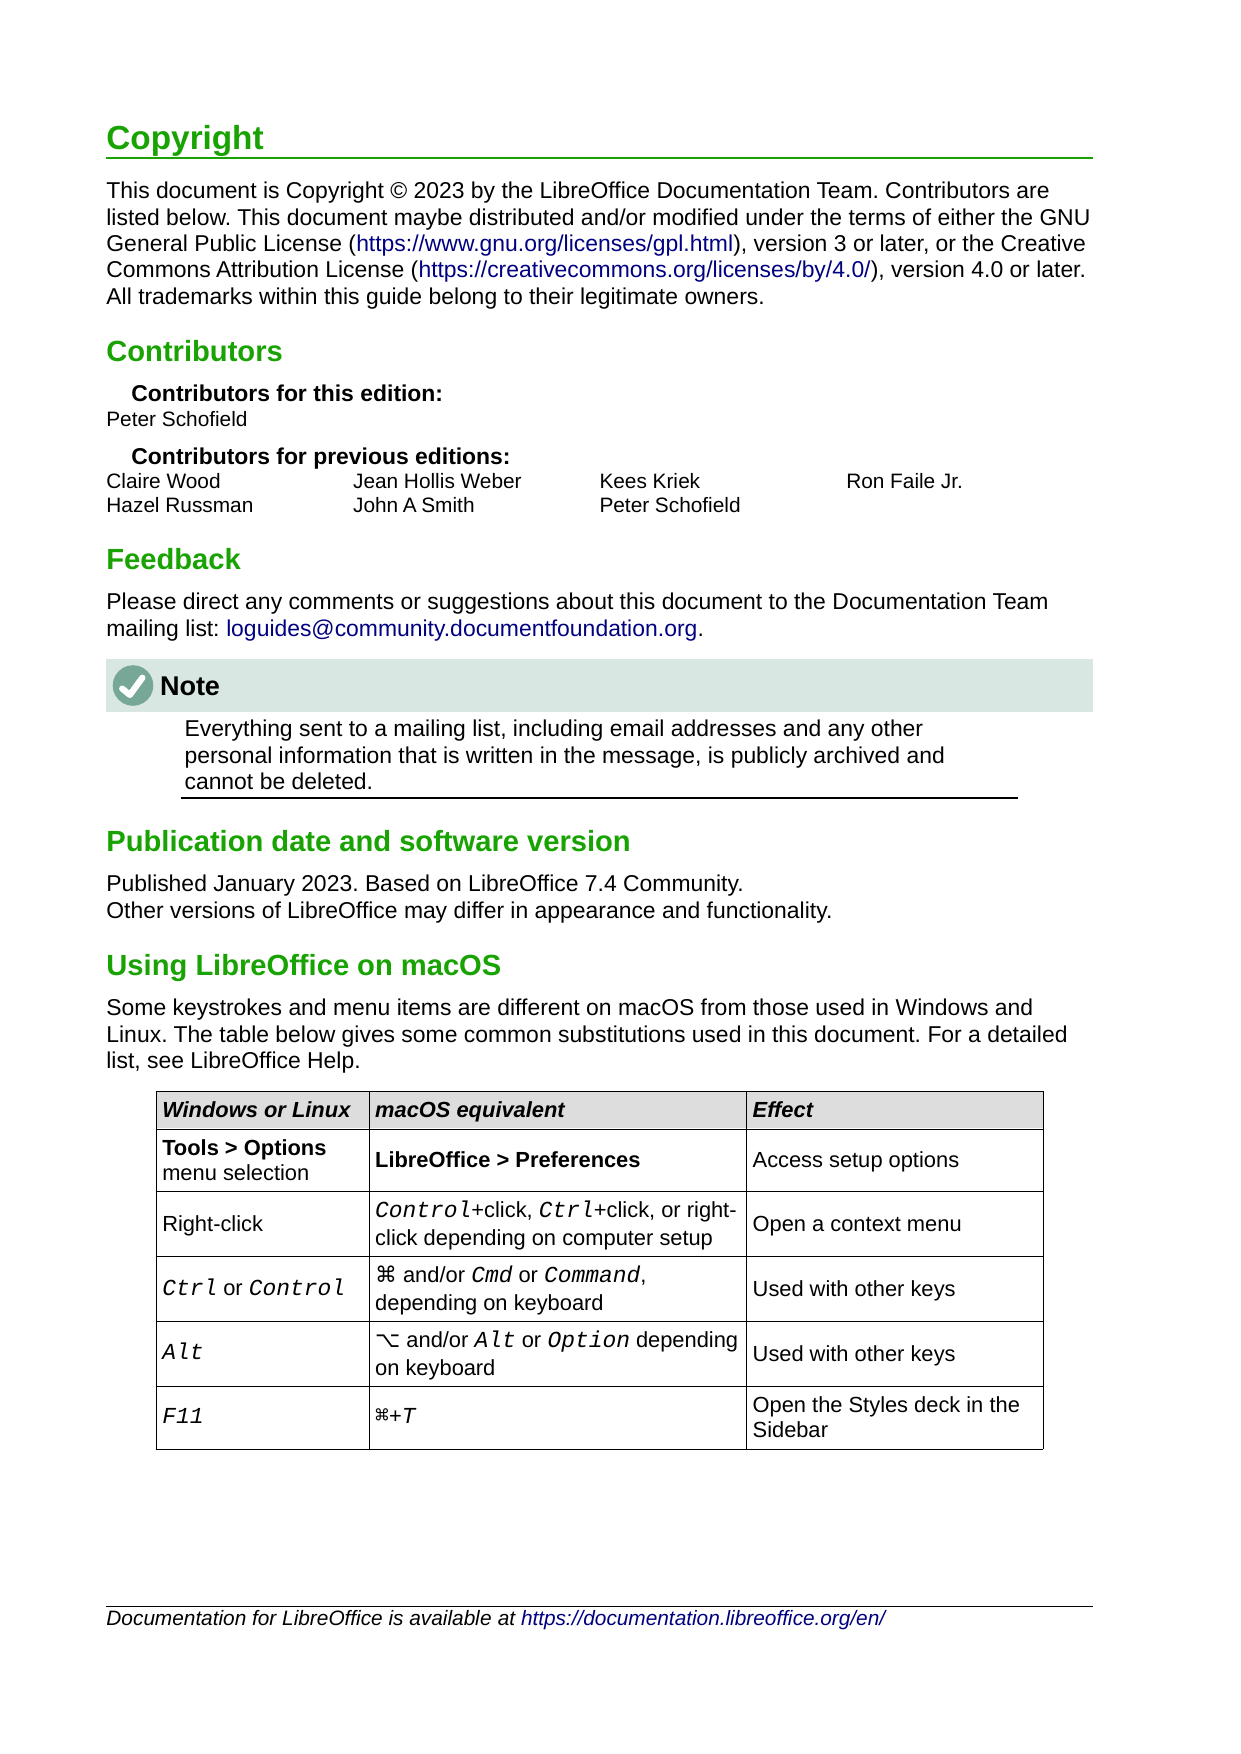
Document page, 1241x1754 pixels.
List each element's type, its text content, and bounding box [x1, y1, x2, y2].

table_cell Tools > Options menu selection [157, 1130, 369, 1191]
table_header Windows or Linux [157, 1092, 369, 1128]
table_cell ⌘+T [370, 1387, 746, 1448]
subtitle Note [106, 659, 1093, 712]
text Peter Schofield [599, 493, 846, 517]
table_cell LibreOffice > Preferences [370, 1130, 746, 1191]
text Please direct any comments or suggestions about this document to the Documentation Team mailing list: loguides@community.documentfoundation.org. [106, 588, 1093, 641]
table_cell Right-click [157, 1192, 369, 1256]
table_cell Access setup options [747, 1130, 1043, 1191]
text Contributors for previous editions: [131, 443, 1093, 469]
subtitle Using LibreOffice on macOS [106, 948, 1093, 982]
text Published January 2023. Based on LibreOffice 7.4 Community. Other versions of LibreOffice may differ in appearance and functionality. [106, 870, 1093, 923]
text Hazel Russman [106, 493, 353, 517]
table_cell F11 [157, 1387, 369, 1448]
table_cell Ctrl or Control [157, 1257, 369, 1321]
table_cell Alt [157, 1322, 369, 1386]
text Kees Kriek [599, 469, 846, 493]
text John A Smith [353, 493, 599, 517]
text Ron Faile Jr. [846, 469, 1093, 493]
table_cell ⌘ and/or Cmd or Command, depending on keyboard [370, 1257, 746, 1321]
table_cell Used with other keys [747, 1322, 1043, 1386]
text Jean Hollis Weber [353, 469, 599, 493]
text Claire Wood [106, 469, 353, 493]
text Some keystrokes and menu items are different on macOS from those used in Windows and Linux. The table below gives some common substitutions used in this document. For a detailed list, see LibreOffice Help. [106, 994, 1093, 1073]
text Contributors for this edition: [131, 380, 1093, 407]
subtitle Publication date and software version [106, 824, 1093, 858]
text This document is Copyright © 2023 by the LibreOffice Documentation Team. Contributors are listed below. This document maybe distributed and/or modified under the terms of either the GNU General Public License (https://www.gnu.org/licenses/gpl.html), version 3 or later, or the Creative Commons Attribution License (https://creativecommons.org/licenses/by/4.0/), version 4.0 or later. All trademarks within this guide belong to their legitimate owners. [106, 177, 1093, 309]
table_cell ⌥ and/or Alt or Option depending on keyboard [370, 1322, 746, 1386]
text Everything sent to a mailing list, including email addresses and any other personal information that is written in the message, is publicly archived and cannot be deleted. [181, 712, 1018, 797]
subtitle Feedback [106, 542, 1093, 576]
text Peter Schofield [106, 407, 353, 431]
table_cell Control+click, Ctrl+click, or right-click depending on computer setup [370, 1192, 746, 1256]
table_header Effect [747, 1092, 1043, 1128]
table_cell Open a context menu [747, 1192, 1043, 1256]
table_header macOS equivalent [370, 1092, 746, 1128]
subtitle Copyright [106, 118, 1093, 157]
table_cell Open the Styles deck in the Sidebar [747, 1387, 1043, 1448]
subtitle Contributors [106, 334, 1093, 368]
table_cell Used with other keys [747, 1257, 1043, 1321]
